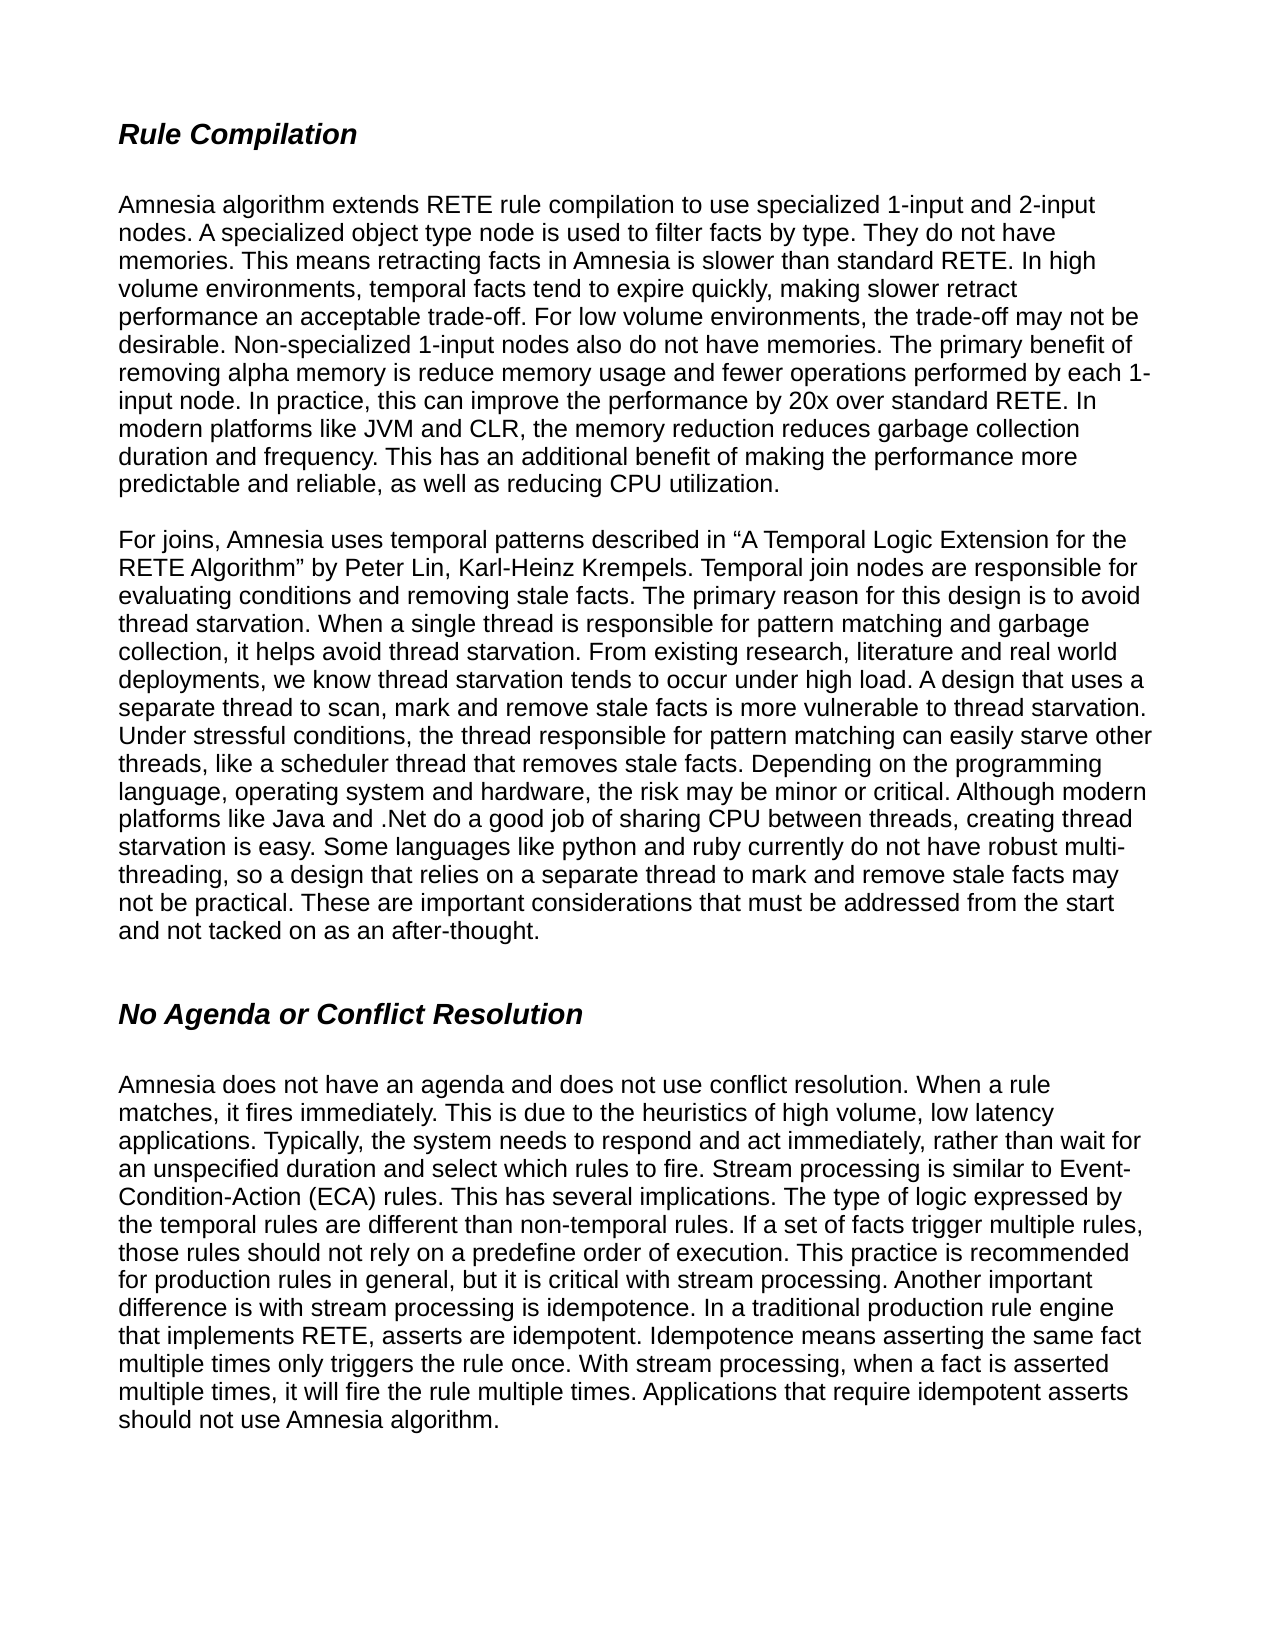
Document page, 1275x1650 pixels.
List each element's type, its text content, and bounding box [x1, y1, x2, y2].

text Amnesia does not have an agenda and does not use conflict resolution. When a rule matches, it fires immediately. This is due to the heuristics of high volume, low latency applications. Typically, the system needs to respond and act immediately, rather than wait for an unspecified duration and select which rules to fire. Stream processing is similar to Event-Condition-Action (ECA) rules. This has several implications. The type of logic expressed by the temporal rules are different than non-temporal rules. If a set of facts trigger multiple rules, those rules should not rely on a predefine order of execution. This practice is recommended for production rules in general, but it is critical with stream processing. Another important difference is with stream processing is idempotence. In a traditional production rule engine that implements RETE, asserts are idempotent. Idempotence means asserting the same fact multiple times only triggers the rule once. With stream processing, when a fact is asserted multiple times, it will fire the rule multiple times. Applications that require idempotent asserts should not use Amnesia algorithm. [118, 1071, 1157, 1434]
subtitle No Agenda or Conflict Resolution [118, 998, 1157, 1030]
text Amnesia algorithm extends RETE rule compilation to use specialized 1-input and 2-input nodes. A specialized object type node is used to filter facts by type. They do not have memories. This means retracting facts in Amnesia is slower than standard RETE. In high volume environments, temporal facts tend to expire quickly, making slower retract performance an acceptable trade-off. For low volume environments, the trade-off may not be desirable. Non-specialized 1-input nodes also do not have memories. The primary benefit of removing alpha memory is reduce memory usage and fewer operations performed by each 1-input node. In practice, this can improve the performance by 20x over standard RETE. In modern platforms like JVM and CLR, the memory reduction reduces garbage collection duration and frequency. This has an additional benefit of making the performance more predictable and reliable, as well as reducing CPU utilization. [118, 191, 1157, 498]
subtitle Rule Compilation [118, 118, 1157, 151]
text For joins, Amnesia uses temporal patterns described in “A Temporal Logic Extension for the RETE Algorithm” by Peter Lin, Karl-Heinz Krempels. Temporal join nodes are responsible for evaluating conditions and removing stale facts. The primary reason for this design is to avoid thread starvation. When a single thread is responsible for pattern matching and garbage collection, it helps avoid thread starvation. From existing research, literature and real world deployments, we know thread starvation tends to occur under high load. A design that uses a separate thread to scan, mark and remove stale facts is more vulnerable to thread starvation. Under stressful conditions, the thread responsible for pattern matching can easily starve other threads, like a scheduler thread that removes stale facts. Depending on the programming language, operating system and hardware, the risk may be minor or critical. Although modern platforms like Java and .Net do a good job of sharing CPU between threads, creating thread starvation is easy. Some languages like python and ruby currently do not have robust multi-threading, so a design that relies on a separate thread to mark and remove stale facts may not be practical. These are important considerations that must be addressed from the start and not tacked on as an after-thought. [118, 526, 1157, 945]
